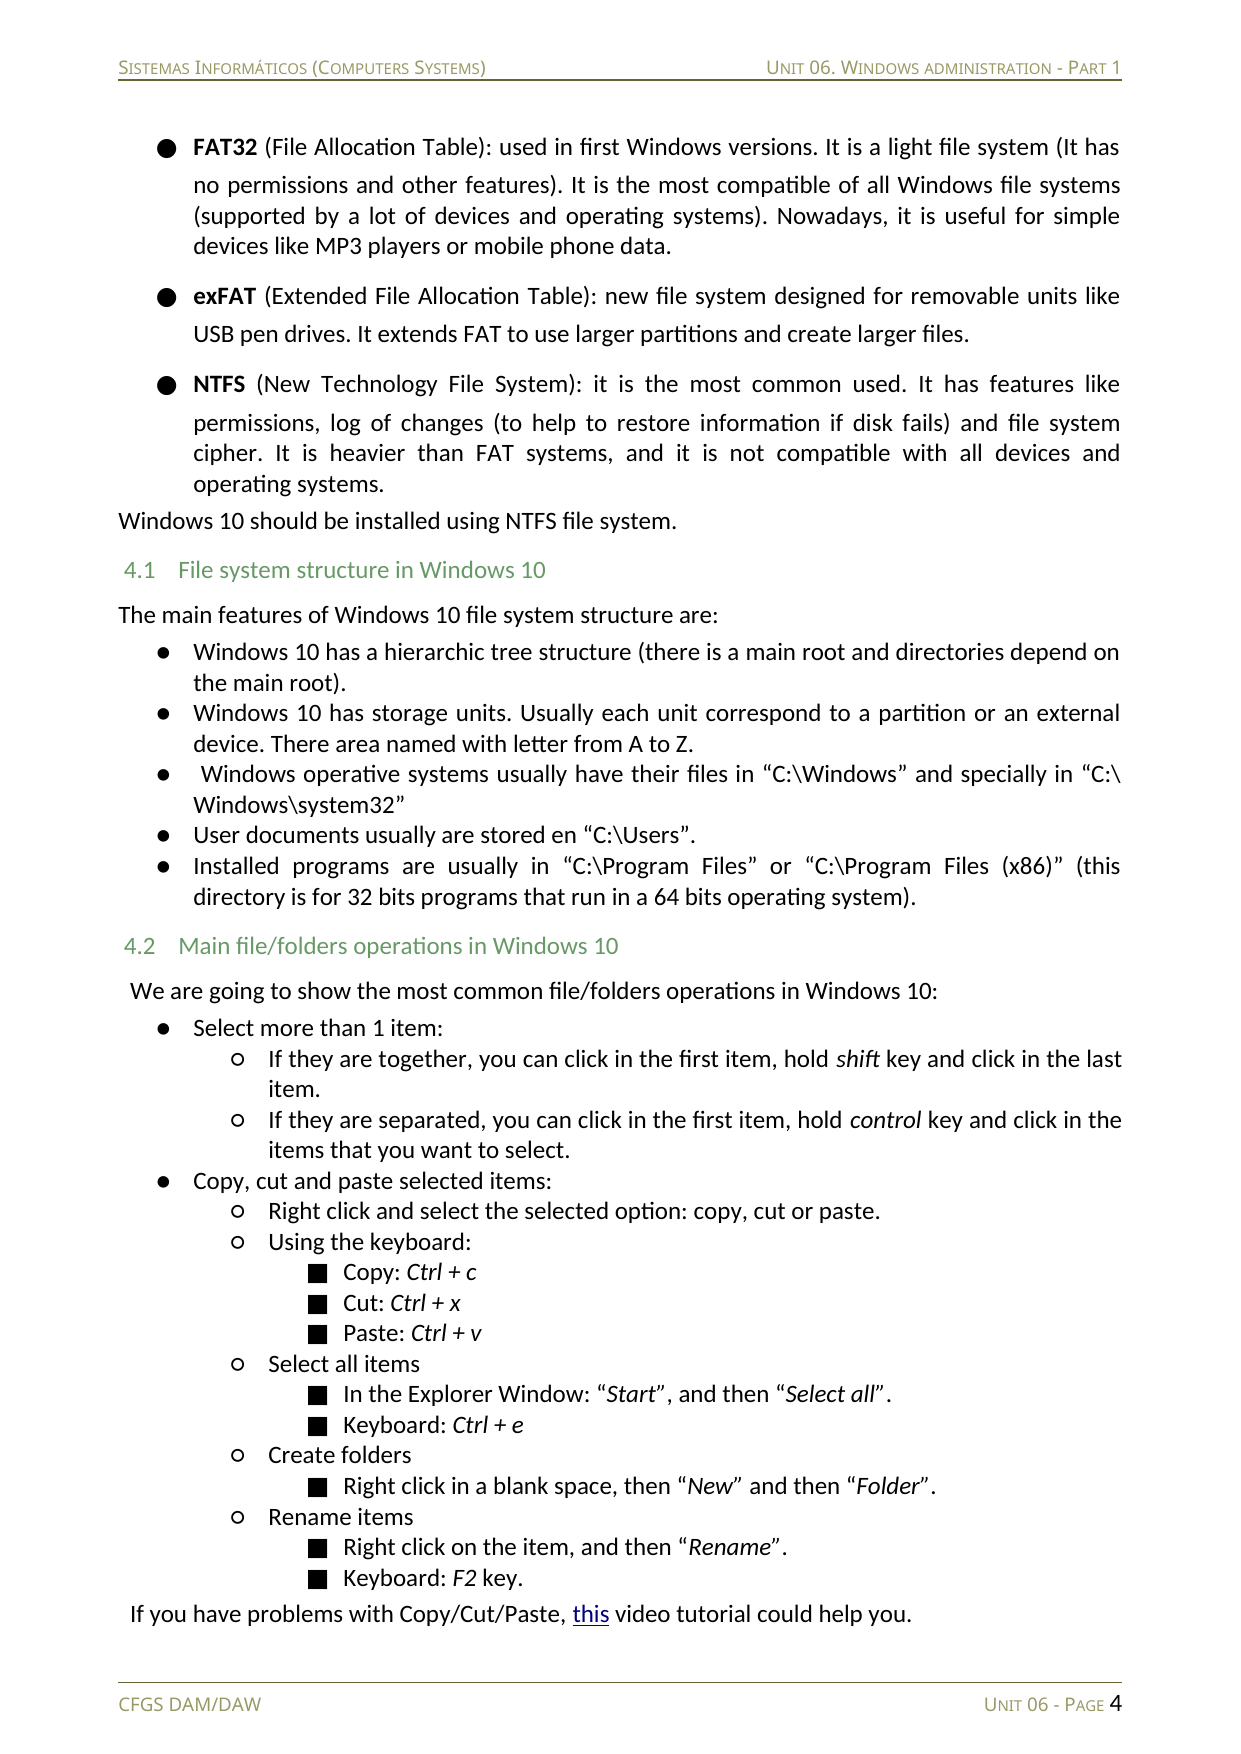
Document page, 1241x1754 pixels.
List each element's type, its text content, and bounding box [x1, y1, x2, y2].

list Windows operative systems usually have their files in “C:\Windows” and specially in “C:\Windows\system32” [156, 758, 1122, 819]
text We are going to show the most common file/folders operations in Windows 10: [118, 975, 1122, 1006]
text If you have problems with Copy/Cut/Paste, this video tutorial could help you. [118, 1599, 1122, 1629]
list NTFS (New Technology File System): it is the most common used. It has features like permissions, log of changes (to help to restore information if disk fails) and file system cipher. It is heavier than FAT systems, and it is not compatible with all devices and operating systems. [156, 356, 1122, 498]
list User documents usually are stored en “C:\Users”. [156, 819, 1122, 850]
list Right click in a blank space, then “New” and then “Folder”. [306, 1470, 1122, 1501]
list Right click on the item, and then “Rename”. [306, 1531, 1122, 1562]
list Installed programs are usually in “C:\Program Files” or “C:\Program Files (x86)” (this directory is for 32 bits programs that run in a 64 bits operating system). [156, 850, 1122, 911]
list Create folders [231, 1439, 1122, 1470]
list Copy: Ctrl + c [306, 1256, 1122, 1287]
list If they are separated, you can click in the first item, hold control key and click in the items that you want to select. [231, 1104, 1122, 1165]
list Windows 10 has storage units. Usually each unit correspond to a partition or an external device. There area named with letter from A to Z. [156, 697, 1122, 758]
list Paste: Ctrl + v [306, 1317, 1122, 1348]
text The main features of Windows 10 file system structure are: [118, 599, 1122, 630]
list Keyboard: Ctrl + e [306, 1409, 1122, 1439]
list Select all items [231, 1348, 1122, 1378]
list Rename items [231, 1501, 1122, 1531]
text Windows 10 should be installed using NTFS file system. [118, 505, 1122, 535]
list Right click and select the selected option: copy, cut or paste. [231, 1195, 1122, 1226]
subtitle File system structure in Windows 10 [118, 554, 1122, 585]
list FAT32 (File Allocation Table): used in first Windows versions. It is a light file system (It has no permissions and other features). It is the most compatible of all Windows file systems (supported by a lot of devices and operating systems). Nowadays, it is useful for simple devices like MP3 players or mobile phone data. [156, 118, 1122, 261]
list Using the keyboard: [231, 1226, 1122, 1256]
list Cut: Ctrl + x [306, 1287, 1122, 1317]
list Select more than 1 item: [156, 1012, 1122, 1043]
list Windows 10 has a hierarchic tree structure (there is a main root and directories depend on the main root). [156, 636, 1122, 697]
list Copy, cut and paste selected items: [156, 1165, 1122, 1195]
subtitle Main file/folders operations in Windows 10 [118, 930, 1122, 961]
list exFAT (Extended File Allocation Table): new file system designed for removable units like USB pen drives. It extends FAT to use larger partitions and create larger files. [156, 267, 1122, 349]
list Keyboard: F2 key. [306, 1562, 1122, 1592]
list If they are together, you can click in the first item, hold shift key and click in the last item. [231, 1043, 1122, 1104]
list In the Explorer Window: “Start”, and then “Select all”. [306, 1378, 1122, 1409]
